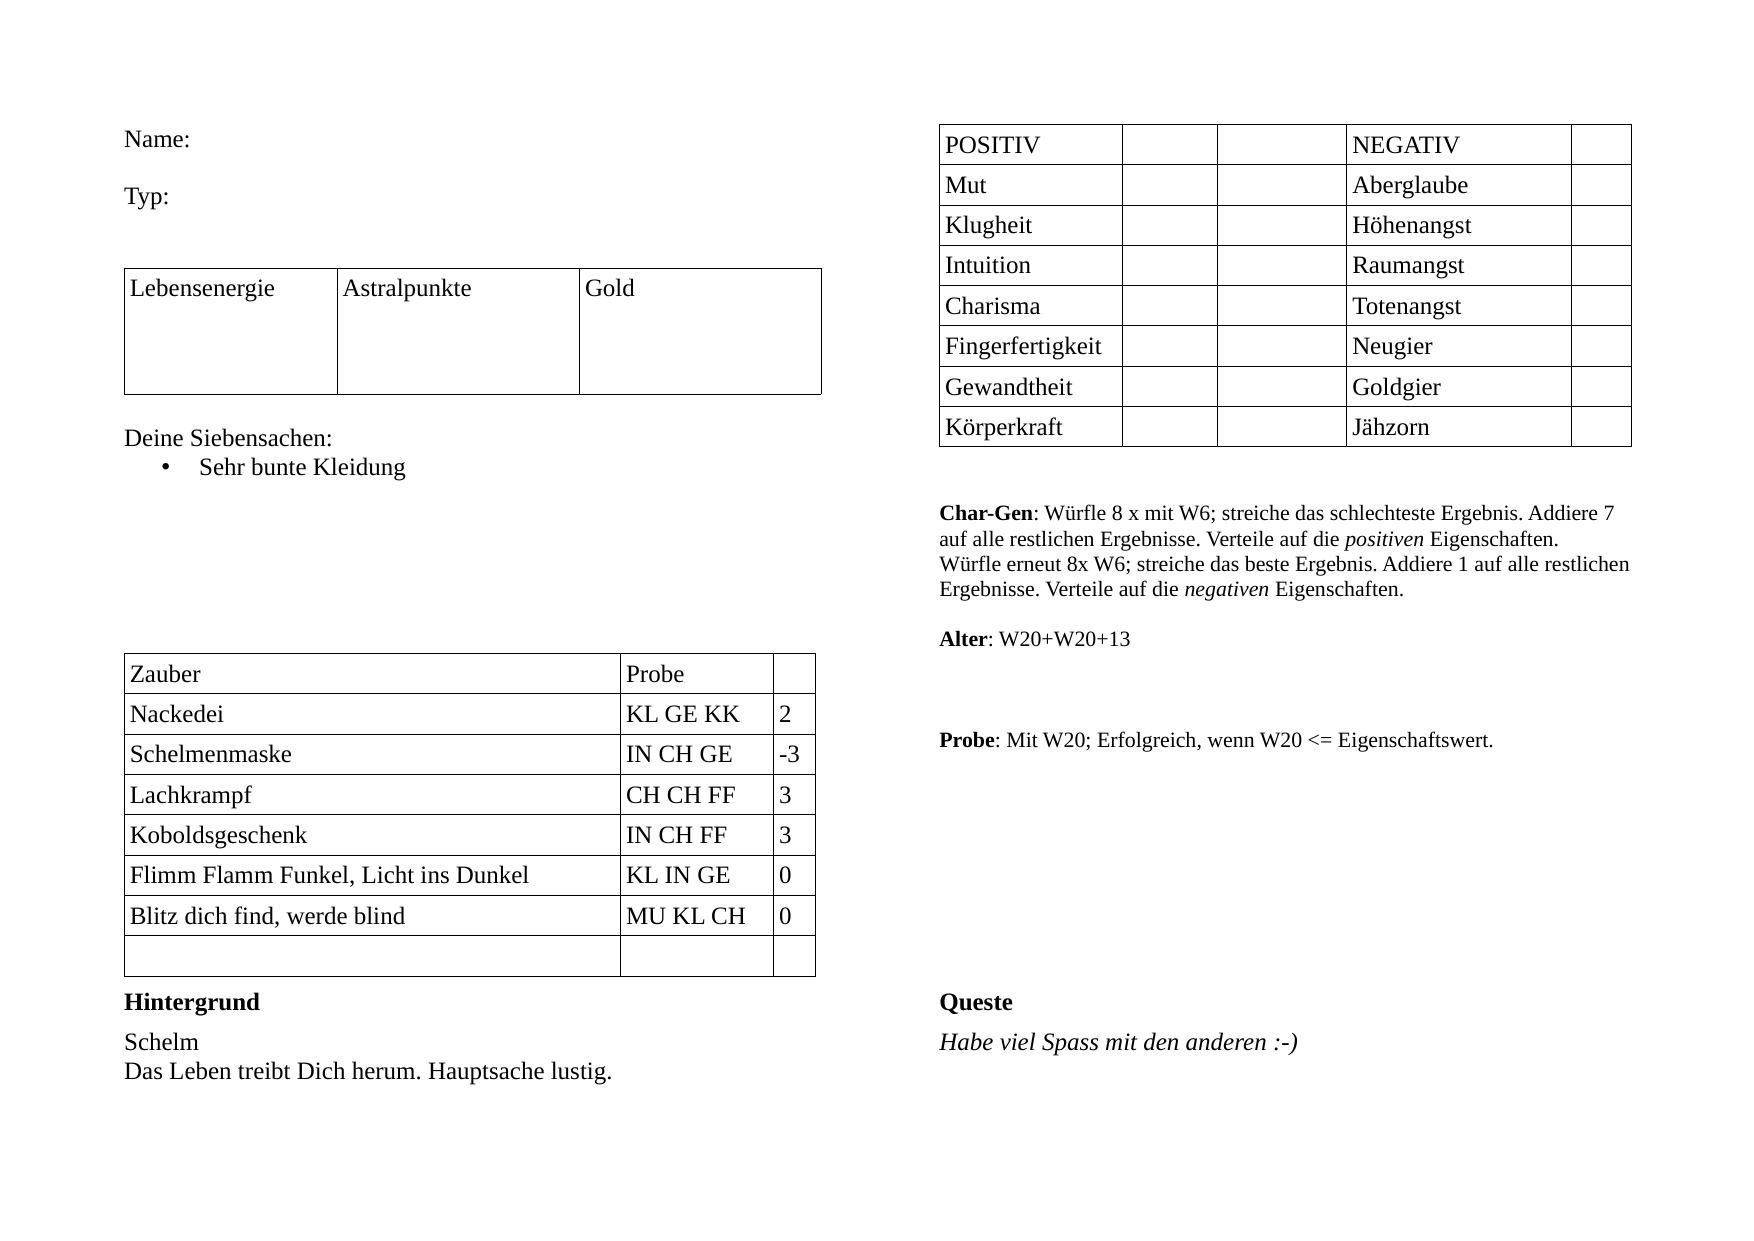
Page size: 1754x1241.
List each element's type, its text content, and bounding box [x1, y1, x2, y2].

table_header Lebensenergie [125, 269, 337, 394]
table_cell [1123, 367, 1217, 406]
table_header [774, 654, 815, 693]
table_header [1572, 125, 1631, 164]
table_cell Blitz dich find, werde blind [125, 896, 620, 935]
table_cell [125, 936, 620, 976]
table_cell [1123, 246, 1217, 285]
table_cell IN CH GE [621, 735, 773, 774]
table_cell [1218, 165, 1346, 204]
table_header Name: Typ: Deine Siebensachen: Sehr bunte Kleidung [118, 118, 827, 981]
table_header POSITIV [940, 125, 1122, 164]
table_cell Körperkraft [940, 407, 1122, 446]
table_cell [774, 936, 815, 976]
table_cell -3 [774, 735, 815, 774]
table_cell [1218, 326, 1346, 366]
table_cell Klugheit [940, 206, 1122, 245]
table_cell Habe viel Spass mit den anderen :-) [933, 1022, 1636, 1091]
table_cell Schelm Das Leben treibt Dich herum. Hauptsache lustig. [118, 1022, 827, 1091]
table_cell [1218, 286, 1346, 325]
table_cell Fingerfertigkeit [940, 326, 1122, 366]
table_cell 0 [774, 896, 815, 935]
table_cell 2 [774, 694, 815, 734]
table_header NEGATIV [1347, 125, 1571, 164]
table_cell [1572, 286, 1631, 325]
table_header Zauber [125, 654, 620, 693]
table_cell Neugier [1347, 326, 1571, 366]
table_cell [1123, 206, 1217, 245]
table_cell [1123, 165, 1217, 204]
table_cell Höhenangst [1347, 206, 1571, 245]
table_cell [827, 981, 933, 1022]
table_cell [1572, 206, 1631, 245]
table_header [1218, 125, 1346, 164]
table_cell 0 [774, 856, 815, 895]
table_cell [827, 1022, 933, 1091]
table_cell Jähzorn [1347, 407, 1571, 446]
table_cell Charisma [940, 286, 1122, 325]
table_cell [1123, 286, 1217, 325]
table_cell Aberglaube [1347, 165, 1571, 204]
table_header Probe [621, 654, 773, 693]
table_cell Raumangst [1347, 246, 1571, 285]
table_cell Koboldsgeschenk [125, 815, 620, 854]
table_cell Gewandtheit [940, 367, 1122, 406]
table_cell [1572, 246, 1631, 285]
table_cell MU KL CH [621, 896, 773, 935]
table_cell [1572, 367, 1631, 406]
table_cell Hintergrund [118, 981, 827, 1022]
table_cell [1572, 326, 1631, 366]
table_header Char-Gen: Würfle 8 x mit W6; streiche das schlechteste Ergebnis. Addiere 7 auf alle restlichen Ergebnisse. Verteile auf die positiven Eigenschaften. Würfle erneut 8x W6; streiche das beste Ergebnis. Addiere 1 auf alle restlichen Ergebnisse. Verteile auf die negativen Eigenschaften. Alter: W20+W20+13 Probe: Mit W20; Erfolgreich, wenn W20 <= Eigenschaftswert. [933, 118, 1636, 981]
table_cell 3 [774, 775, 815, 814]
table_cell IN CH FF [621, 815, 773, 854]
table_cell Goldgier [1347, 367, 1571, 406]
table_cell KL IN GE [621, 856, 773, 895]
table_cell [1218, 206, 1346, 245]
table_header Astralpunkte [338, 269, 579, 394]
table_cell [1123, 326, 1217, 366]
table_cell Lachkrampf [125, 775, 620, 814]
table_header [827, 118, 933, 981]
table_cell [1123, 407, 1217, 446]
table_cell Totenangst [1347, 286, 1571, 325]
table_cell Nackedei [125, 694, 620, 734]
table_cell CH CH FF [621, 775, 773, 814]
table_cell [1218, 246, 1346, 285]
table_cell KL GE KK [621, 694, 773, 734]
table_cell [621, 936, 773, 976]
table_cell [1572, 407, 1631, 446]
table_cell Queste [933, 981, 1636, 1022]
table_cell Schelmenmaske [125, 735, 620, 774]
table_header [1123, 125, 1217, 164]
table_cell [1218, 407, 1346, 446]
table_cell 3 [774, 815, 815, 854]
table_header Gold [580, 269, 821, 394]
table_cell Flimm Flamm Funkel, Licht ins Dunkel [125, 856, 620, 895]
table_cell [1218, 367, 1346, 406]
table_cell Intuition [940, 246, 1122, 285]
table_cell Mut [940, 165, 1122, 204]
table_cell [1572, 165, 1631, 204]
